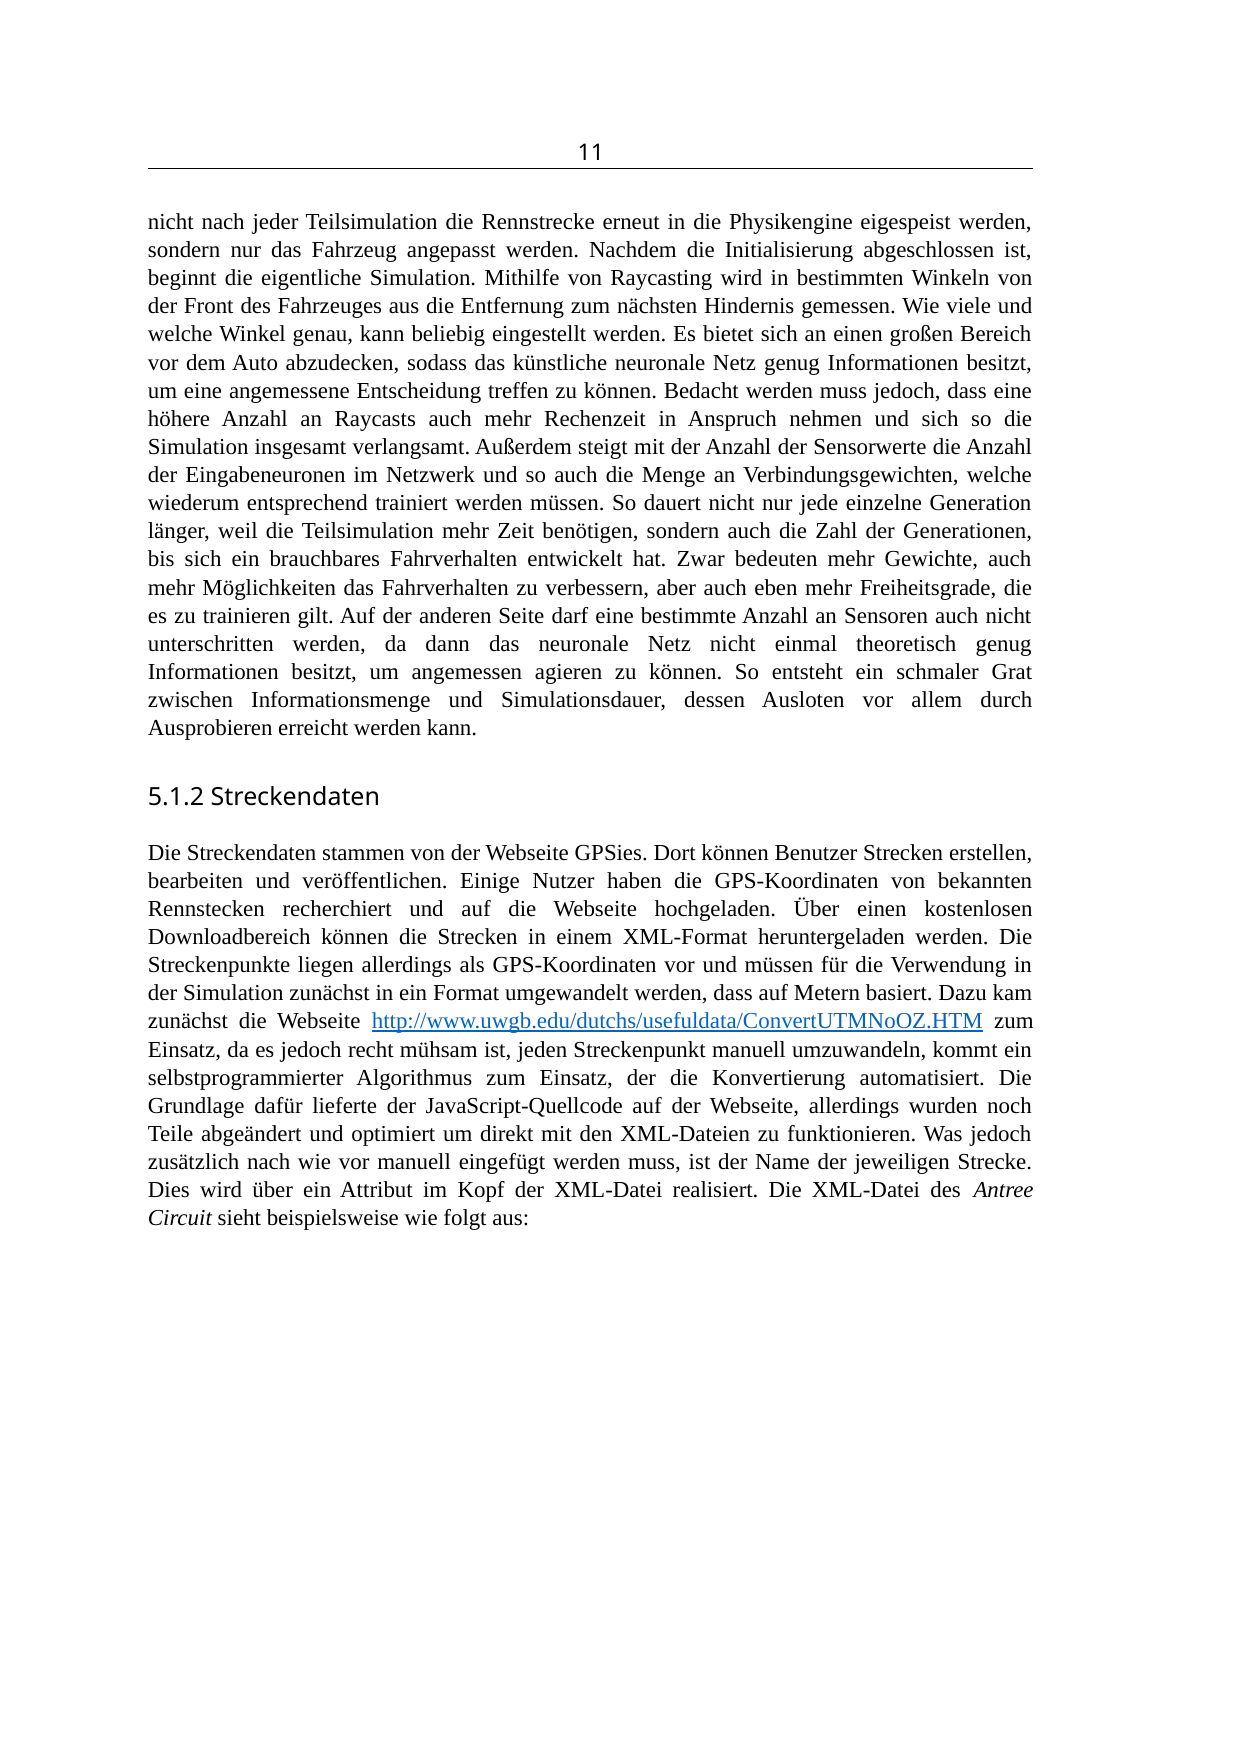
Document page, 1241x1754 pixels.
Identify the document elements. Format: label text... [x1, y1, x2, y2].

text Die Streckendaten stammen von der Webseite GPSies. Dort können Benutzer Strecken erstellen, bearbeiten und veröffentlichen. Einige Nutzer haben die GPS-Koordinaten von bekannten Rennstecken recherchiert und auf die Webseite hochgeladen. Über einen kostenlosen Downloadbereich können die Strecken in einem XML-Format heruntergeladen werden. Die Streckenpunkte liegen allerdings als GPS-Koordinaten vor und müssen für die Verwendung in der Simulation zunächst in ein Format umgewandelt werden, dass auf Metern basiert. Dazu kam zunächst die Webseite http://www.uwgb.edu/dutchs/usefuldata/ConvertUTMNoOZ.HTM zum Einsatz, da es jedoch recht mühsam ist, jeden Streckenpunkt manuell umzuwandeln, kommt ein selbstprogrammierter Algorithmus zum Einsatz, der die Konvertierung automatisiert. Die Grundlage dafür lieferte der JavaScript-Quellcode auf der Webseite, allerdings wurden noch Teile abgeändert und optimiert um direkt mit den XML-Dateien zu funktionieren. Was jedoch zusätzlich nach wie vor manuell eingefügt werden muss, ist der Name der jeweiligen Strecke. Dies wird über ein Attribut im Kopf der XML-Datei realisiert. Die XML-Datei des Antree Circuit sieht beispielsweise wie folgt aus: [148, 838, 1033, 1231]
subtitle 5.1.2 Streckendaten [148, 779, 1033, 813]
text nicht nach jeder Teilsimulation die Rennstrecke erneut in die Physikengine eigespeist werden, sondern nur das Fahrzeug angepasst werden. Nachdem die Initialisierung abgeschlossen ist, beginnt die eigentliche Simulation. Mithilfe von Raycasting wird in bestimmten Winkeln von der Front des Fahrzeuges aus die Entfernung zum nächsten Hindernis gemessen. Wie viele und welche Winkel genau, kann beliebig eingestellt werden. Es bietet sich an einen großen Bereich vor dem Auto abzudecken, sodass das künstliche neuronale Netz genug Informationen besitzt, um eine angemessene Entscheidung treffen zu können. Bedacht werden muss jedoch, dass eine höhere Anzahl an Raycasts auch mehr Rechenzeit in Anspruch nehmen und sich so die Simulation insgesamt verlangsamt. Außerdem steigt mit der Anzahl der Sensorwerte die Anzahl der Eingabeneuronen im Netzwerk und so auch die Menge an Verbindungsgewichten, welche wiederum entsprechend trainiert werden müssen. So dauert nicht nur jede einzelne Generation länger, weil die Teilsimulation mehr Zeit benötigen, sondern auch die Zahl der Generationen, bis sich ein brauchbares Fahrverhalten entwickelt hat. Zwar bedeuten mehr Gewichte, auch mehr Möglichkeiten das Fahrverhalten zu verbessern, aber auch eben mehr Freiheitsgrade, die es zu trainieren gilt. Auf der anderen Seite darf eine bestimmte Anzahl an Sensoren auch nicht unterschritten werden, da dann das neuronale Netz nicht einmal theoretisch genug Informationen besitzt, um angemessen agieren zu können. So entsteht ein schmaler Grat zwischen Informationsmenge und Simulationsdauer, dessen Ausloten vor allem durch Ausprobieren erreicht werden kann. [148, 207, 1033, 741]
